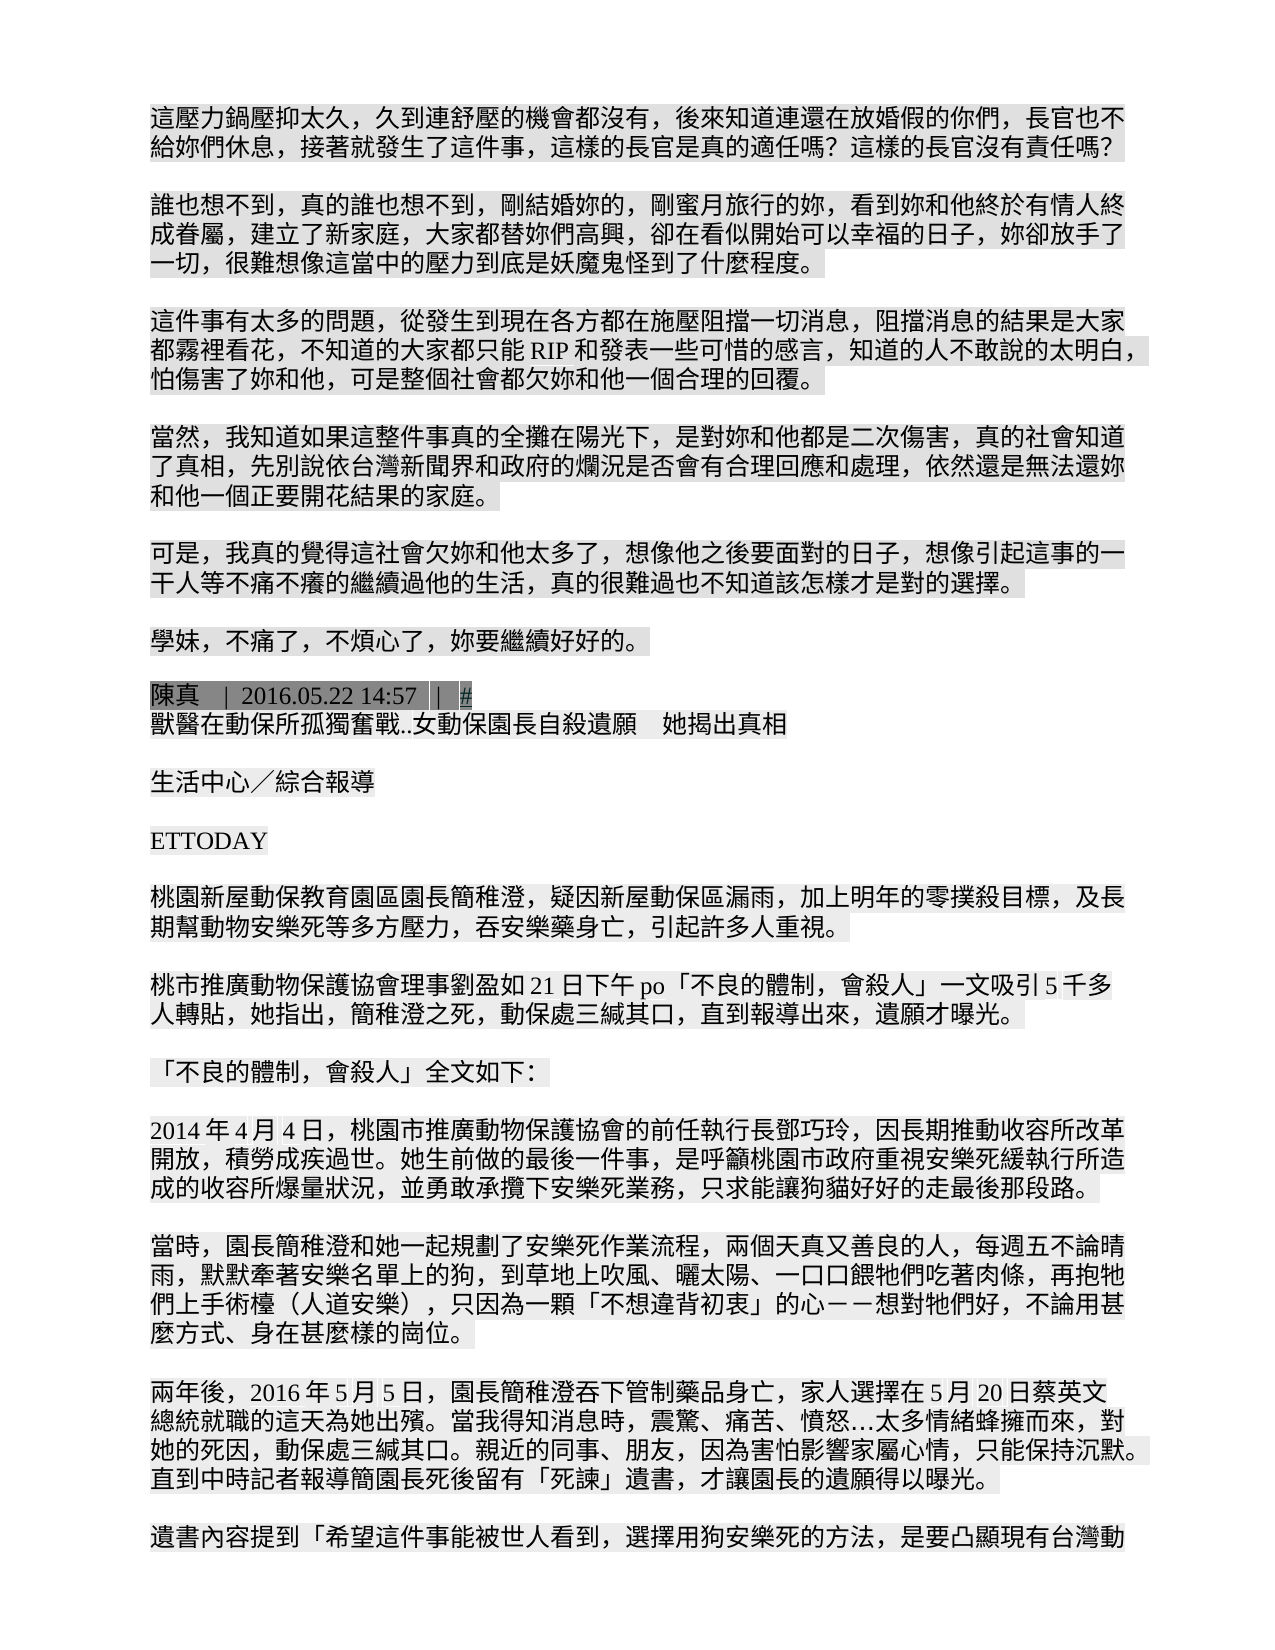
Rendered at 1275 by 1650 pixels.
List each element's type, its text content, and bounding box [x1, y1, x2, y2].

text 簡稚澄學長不捨：壓力到底是妖魔鬼怪到了什麼程度 ETtoday 2016年05月21日 毛孩送行者簡稚澄自殺身亡，令各界震驚不捨。（圖／翻拍自中天新聞） 社會中心／綜合報導 桃園市動保教育園區女園長簡稚澄5日自殺身亡，她的獸醫系學長在臉書撰文悼念學妹，對於她什麼事情都「老實吞下」抱屈，尤其簡稚澄去年才結婚，「很難想像這當中的壓力到底是妖魔鬼怪到了什麼程度」。 《ETtoday東新森聞雲》獲得簡稚澄學長授權刊載，這篇「難過不捨」全文如下： 從昨晚得知消息到今天在告別式與妳告別，心情從很shock，很震憾，到很難過至很不捨。 今天參加妳的告別式，是除了寬寬和謙謙外會讓我久久不能釋懷的告別式，妳與我大學就認識了，在工作後因緣際會下又一起工作了2年多，沒想到原本以為是開朗勇敢的妳，卻選擇了這樣的方式結束了自己的生命，只怪我還不夠認識妳，只認識了外在的妳。 「聰明，漂亮，愛動物」是大家對妳的評價，榜首第一卻選了這個鳥地方鳥職位，所有獸醫界敬而遠之的地方，連我這偶而才去絕育都覺得受不了那個環境和氛圍，妳卻一週五天甚至六天都呆在那，還頻頻加班到10點。 問妳為何要選在那，妳每次都用那小女孩般的笑容說想幫助牠們，妳不像一般公務員混水摸魚，長官交待的都老實吞下，民眾無理取鬧也老實吞下，各種不合理的要求也老實吞下，跟妳說過妳這樣真的不適合呆在那裡，妳也是溫柔的說，妳不做沒有別人做。 簡稚澄（左）曾協助流浪狗電視劇拍攝。（圖／翻攝網路、桃園市文化局） 遇到疾病的或技術上的疑問，妳不是因為公務員就不管，除了問我們學長姐，還在休假時在外面其他醫院精進技術，可是沒有適合的環境可以讓妳發揮能力，也許這就是台灣目前獸醫師和動保的悲哀，獸醫師沒有專業地位，政府不正視這一塊領域，民眾只會跟風起舞和群起霸凌，動保團體一再消費妳，公務員體系只會劣幣驅逐良幣，長官高高昇下屬苦苦做，整個社會工時過長，超額的責任制，還有各種家裡因素，都是壓力的來源。 這壓力鍋壓抑太久，久到連舒壓的機會都沒有，後來知道連還在放婚假的你們，長官也不給妳們休息，接著就發生了這件事，這樣的長官是真的適任嗎？這樣的長官沒有責任嗎？ 誰也想不到，真的誰也想不到，剛結婚妳的，剛蜜月旅行的妳，看到妳和他終於有情人終成眷屬，建立了新家庭，大家都替妳們高興，卻在看似開始可以幸福的日子，妳卻放手了一切，很難想像這當中的壓力到底是妖魔鬼怪到了什麼程度。 這件事有太多的問題，從發生到現在各方都在施壓阻擋一切消息，阻擋消息的結果是大家都霧裡看花，不知道的大家都只能RIP和發表一些可惜的感言，知道的人不敢說的太明白，怕傷害了妳和他，可是整個社會都欠妳和他一個合理的回覆。 當然，我知道如果這整件事真的全攤在陽光下，是對妳和他都是二次傷害，真的社會知道了真相，先別說依台灣新聞界和政府的爛況是否會有合理回應和處理，依然還是無法還妳和他一個正要開花結果的家庭。 可是，我真的覺得這社會欠妳和他太多了，想像他之後要面對的日子，想像引起這事的一干人等不痛不癢的繼續過他的生活，真的很難過也不知道該怎樣才是對的選擇。 學妹，不痛了，不煩心了，妳要繼續好好的。 [150, 75, 1125, 656]
text 陳真 | 2016.05.22 14:57 | # [150, 681, 1125, 710]
text 獸醫在動保所孤獨奮戰..女動保園長自殺遺願 她揭出真相 生活中心／綜合報導 ETTODAY 桃園新屋動保教育園區園長簡稚澄，疑因新屋動保區漏雨，加上明年的零撲殺目標，及長期幫動物安樂死等多方壓力，吞安樂藥身亡，引起許多人重視。 桃市推廣動物保護協會理事劉盈如21日下午po「不良的體制，會殺人」一文吸引5千多人轉貼，她指出，簡稚澄之死，動保處三緘其口，直到報導出來，遺願才曝光。 「不良的體制，會殺人」全文如下： 2014年4月4日，桃園市推廣動物保護協會的前任執行長鄧巧玲，因長期推動收容所改革開放，積勞成疾過世。她生前做的最後一件事，是呼籲桃園市政府重視安樂死緩執行所造成的收容所爆量狀況，並勇敢承攬下安樂死業務，只求能讓狗貓好好的走最後那段路。 當時，園長簡稚澄和她一起規劃了安樂死作業流程，兩個天真又善良的人，每週五不論晴雨，默默牽著安樂名單上的狗，到草地上吹風、曬太陽、一口口餵牠們吃著肉條，再抱牠們上手術檯（人道安樂），只因為一顆「不想違背初衷」的心－－想對牠們好，不論用甚麼方式、身在甚麼樣的崗位。 兩年後，2016年5月5日，園長簡稚澄吞下管制藥品身亡，家人選擇在5月20日蔡英文總統就職的這天為她出殯。當我得知消息時，震驚、痛苦、憤怒…太多情緒蜂擁而來，對她的死因，動保處三緘其口。親近的同事、朋友，因為害怕影響家屬心情，只能保持沉默。直到中時記者報導簡園長死後留有「死諫」遺書，才讓園長的遺願得以曝光。 遺書內容提到「希望這件事能被世人看到，選擇用狗安樂死的方法，是要凸顯現有台灣動保結構的問題。末端的資源、人力不足，源頭管制工作無法做好，流浪狗到了最下游的收容所都是苦難。」 部分親近者表示，「自從嘉義事件（民雄收容所轉送犬隻到私人狗場，運送途中42犬遭悶死、咬死）後，行政業務量確實大增」，道出園長的疲憊，以及對制度與結構無力轉圜的無奈。 猶記得4月1日，我們還在動保處開會討論收容所爆量問題，你提到希望能做到「精確捕捉、棄養收費、總量管制」，以降低動物入所數量，但下情始終無法上達，體制顢頇到完全推不動。 而對於最讓人頭痛的「高達5成以上的棄養量」，我們也一起說好了，從此不再讓政客美化收容所、美化零安樂死政策！不能再讓棄養人丟狗丟的心安理得，毫無包袱！ 由民間團體在外施壓市府，要求撥出資源百分百落實源頭的寵物登記與家犬絕育，唯有源頭減量，才能真正化解末端收容所的超收壓力，進而提升照護品質，讓你可以真正做一個醫病救傷的獸醫師，而不是困在大量的行政作業中，甚至讓你每每望著一隻隻被棄養到收容所，根本明顯遭受長期虐待的狗貓，妳想裁罰飼主為牠們伸冤，卻始終沒轍 ( 現行動保法限制，對於寵物未登記及不當飼養情形，不能即刻裁罰，必須先行勸導)。 那天我們還討論到最近民眾大量通報捕捉剪耳的TNR狗貓，礙於研考會要求，及「市容查報系統」規定3天內必須處理掉民眾的捕犬陳情，於是管制隊員就算不情願，也只能先抓再說，但收容所已經擠爆了，每天狗咬狗。 這些話仍言猶在耳，我心中盤算著要如何讓真相浮現，沒有配套及友善環境支持下的TNR政策，就像沒有管好源頭就要貿然實施的零安樂死政策一樣，受苦的都是動物、與最愛動物的那些人。 義工也同步開始記錄收容所屋舍破舊、漏雨、狗咬狗的事實與證據。但我卻不知道原來你心中正另有盤算，你打算用你這輩子最後僅有、最寶貴的命一條，你竟打算死諫。 天真、善良、一股傻勁、永遠不會拒絕別人、也不敢要求別人，你什麼事都自己來，最後這件事你也決定要自己來。說好的一起努力呢？你在體制內、我們在體制外，還有收容所義工們的後盾，我以為都說好了，原來是我太天真，而你還是一貫的傻勁。 你想傾盡你的所有，去吐訴這制度的缺憾，包含行政體系的不支持，立法的不周延，甚至是政治、動保、民粹等各項勢力的角力與拉扯，造成資源分散，讓身在最末端、最卑微的收容所獸醫，用七年時間窮盡一切後，最後只能以死明志。 你其實不是自殺的，你是被不良的體制謀殺。 但你知道嗎，這個訊息卻差點被掩蓋，如果沒有中時記者追根究底的精神，你的離世極可能又在政治操弄下，無聲、無息……。甚至還被某市議員消費為是被激進的動保人士所害，於是新聞走向逐步被引導為是動保界贊成與反對安樂死之爭，桃園市政府也順勢落得輕鬆，完全忘了應確實檢討源頭管理不力的原因，與業務人力、動保預算分配的不合理與闕漏之處。如果政治再這麼繼續玩下去，那麼你的死，巧玲的死，那些動物們的死，也就真的更不值了！ 台南大學行政管理系吳宗憲老師在得知你死訊後，凌晨在臉書撰文「在殞落了一位年輕獸醫師之後」，文中呼籲中央政府盡速通過立法，讓動物保護組織提升位階，才能增加人力規劃。至於地方政府也必須提供更多資源，而不是任由獸醫師在收容所孤獨地奮戰。感謝他看出一部分的體制問題，也期待未來能增加動保行政職系的分屬，讓公務獸醫回歸真正的獸醫工作，而非醫療與行政作業兩頭燒。 更期待民間團體、動保人士能建立共識，一起合作，監督政府做好各項源頭管理工作，不要困在人人想當神，不斷搶資源的局面。就像電影「第十三日」中譚艾珍所言，「如果我們每一年訂定一個共同的目標，集合大家的力量，推動地方官員能夠好好的執行，一年做好一件事，那十年就可以做好十件事，相信台灣會有很明顯的改變。」 簡稚澄園長死亡的真相，只被記錄在桃竹苗地方版中的小小篇幅。但她想為動物做的事，是那麼的偉大與無私，而身為最末端的收容所獸醫，她真正想扭轉的卻是最源頭的動保政策，以及整體台灣的動保業務結構！「古之列諫之者，死則已矣，未有若史魚死而屍諫，忠感其君者也，不可謂直乎？」 稚澄在520火化，含意深遠，雖人微言輕，好像只能如此，但也可以不只是如此，因為遺志尚有未亡人。鄭文燦市長、總統蔡英文女士，你們可有聽到？ 謹以此文，紀念並追憶 簡稚澄 2016年5月21日 [150, 710, 1125, 1552]
